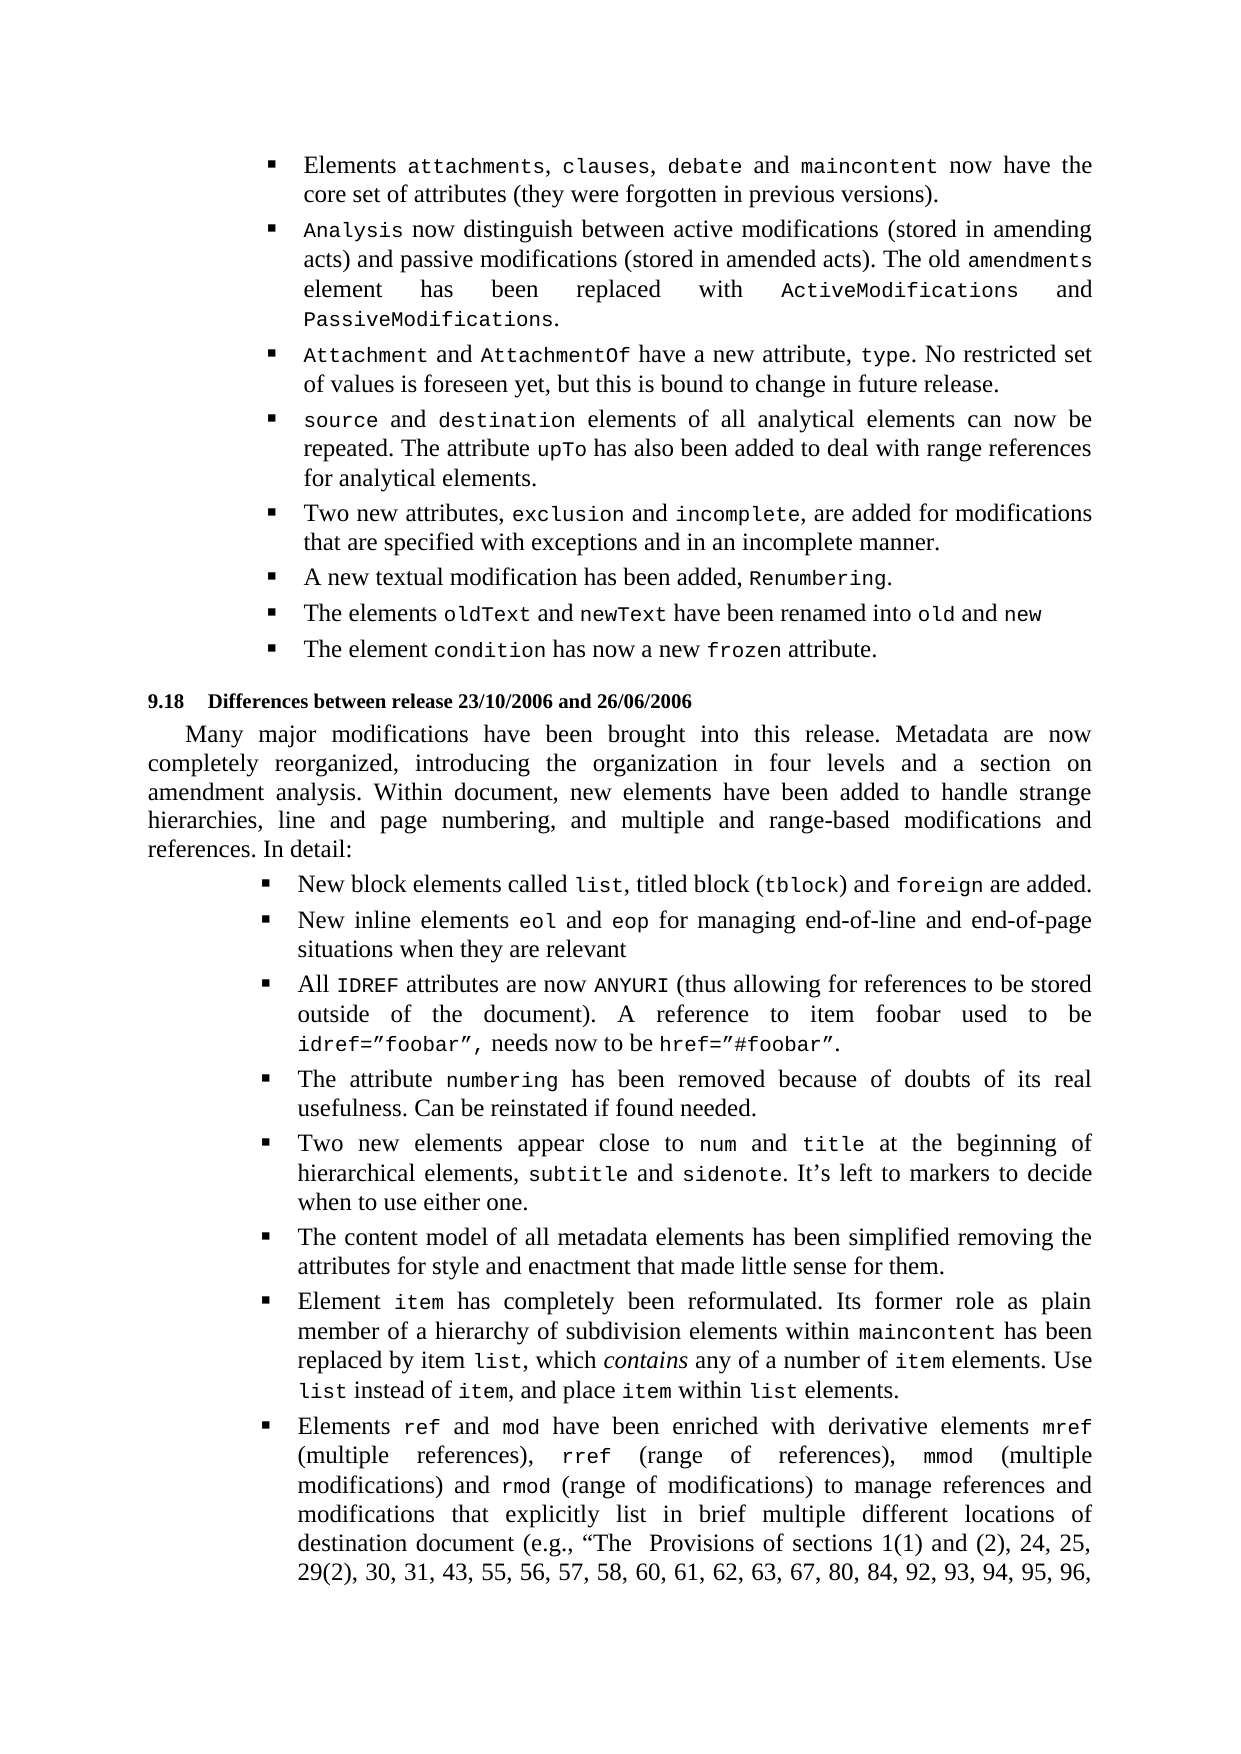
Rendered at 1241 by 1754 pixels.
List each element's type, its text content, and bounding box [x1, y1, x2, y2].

list Elements ref and mod have been enriched with derivative elements mref (multiple references), rref (range of references), mmod (multiple modifications) and rmod (range of modifications) to manage references and modifications that explicitly list in brief multiple different locations of destination document (e.g., “The Provisions of sections 1(1) and (2), 24, 25, 29(2), 30, 31, 43, 55, 56, 57, 58, 60, 61, 62, 63, 67, 80, 84, 92, 93, 94, 95, 96, [260, 1411, 1092, 1586]
list source and destination elements of all analytical elements can now be repeated. The attribute upTo has also been added to deal with range references for analytical elements. [266, 404, 1092, 492]
subtitle Differences between release 23/10/2006 and 26/06/2006 [148, 689, 1092, 713]
list A new textual modification has been added, Renumbering. [266, 562, 1092, 592]
text Many major modifications have been brought into this release. Metadata are now completely reorganized, introducing the organization in four levels and a section on amendment analysis. Within document, new elements have been added to handle strange hierarchies, line and page numbering, and multiple and range-based modifications and references. In detail: [148, 719, 1092, 863]
list Two new attributes, exclusion and incomplete, are added for modifications that are specified with exceptions and in an incomplete manner. [266, 498, 1092, 556]
list The element condition has now a new frozen attribute. [266, 634, 1092, 664]
list New block elements called list, titled block (tblock) and foreign are added. [260, 869, 1092, 899]
list Elements attachments, clauses, debate and maincontent now have the core set of attributes (they were forgotten in previous versions). [266, 150, 1092, 208]
list Element item has completely been reformulated. Its former role as plain member of a hierarchy of subdivision elements within maincontent has been replaced by item list, which contains any of a number of item elements. Use list instead of item, and place item within list elements. [260, 1286, 1092, 1404]
list Two new elements appear close to num and title at the beginning of hierarchical elements, subtitle and sidenote. It’s left to markers to decide when to use either one. [260, 1128, 1092, 1216]
list Analysis now distinguish between active modifications (stored in amending acts) and passive modifications (stored in amended acts). The old amendments element has been replaced with ActiveModifications and PassiveModifications. [266, 214, 1092, 333]
list The attribute numbering has been removed because of doubts of its real usefulness. Can be reinstated if found needed. [260, 1064, 1092, 1122]
list The elements oldText and newText have been renamed into old and new [266, 598, 1092, 628]
list The content model of all metadata elements has been simplified removing the attributes for style and enactment that made little sense for them. [260, 1222, 1092, 1280]
list Attachment and AttachmentOf have a new attribute, type. No restricted set of values is foreseen yet, but this is bound to change in future release. [266, 339, 1092, 397]
list New inline elements eol and eop for managing end-of-line and end-of-page situations when they are relevant [260, 905, 1092, 963]
list All IDREF attributes are now ANYURI (thus allowing for references to be stored outside of the document). A reference to item foobar used to be idref=”foobar”, needs now to be href=”#foobar”. [260, 969, 1092, 1057]
